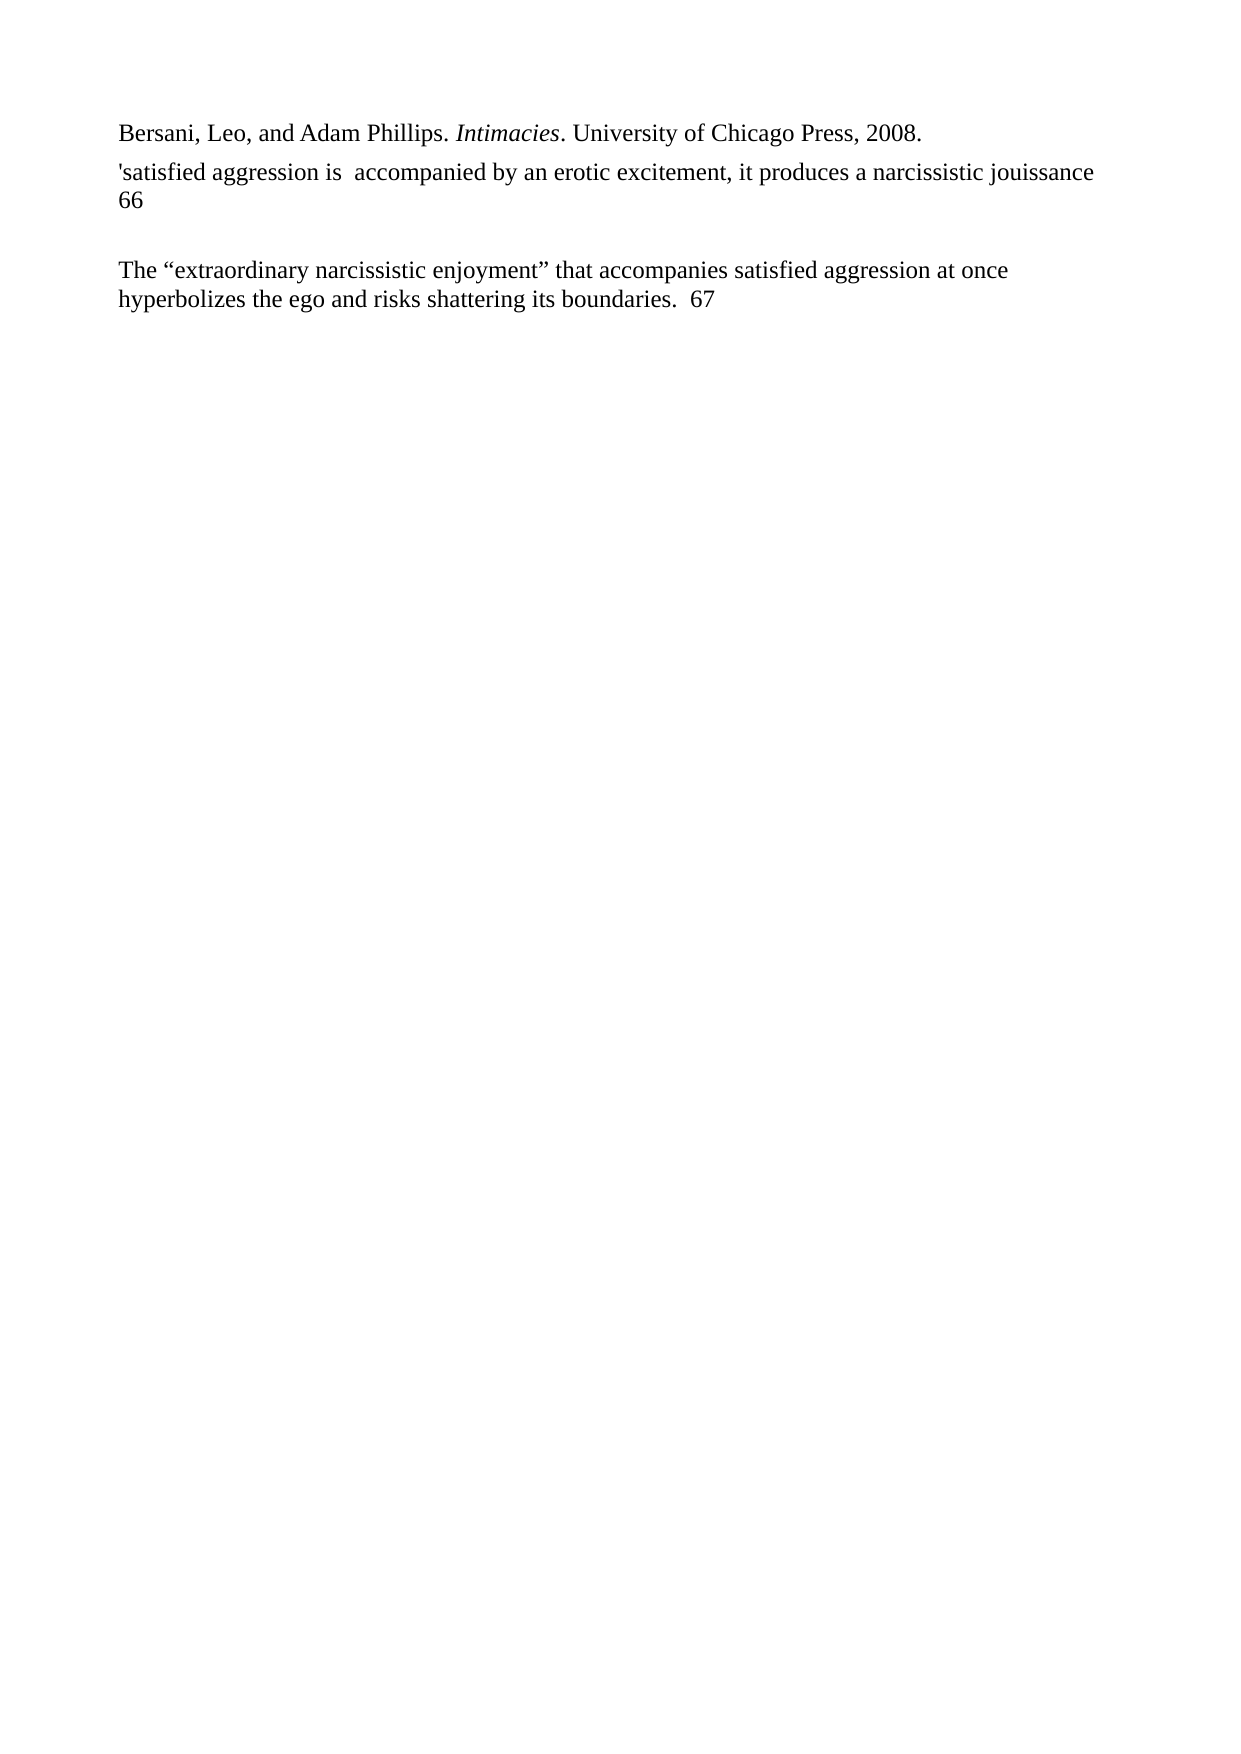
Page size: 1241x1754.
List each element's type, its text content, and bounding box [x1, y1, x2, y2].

text The “extraordinary narcissistic enjoyment” that accompanies satisfied aggression at once hyperbolizes the ego and risks shattering its boundaries. 67 [118, 256, 1122, 313]
text 'satisfied aggression is accompanied by an erotic excitement, it produces a narcissistic jouissance 66 [118, 157, 1122, 214]
text Bersani, Leo, and Adam Phillips. Intimacies. University of Chicago Press, 2008. [118, 118, 1122, 147]
